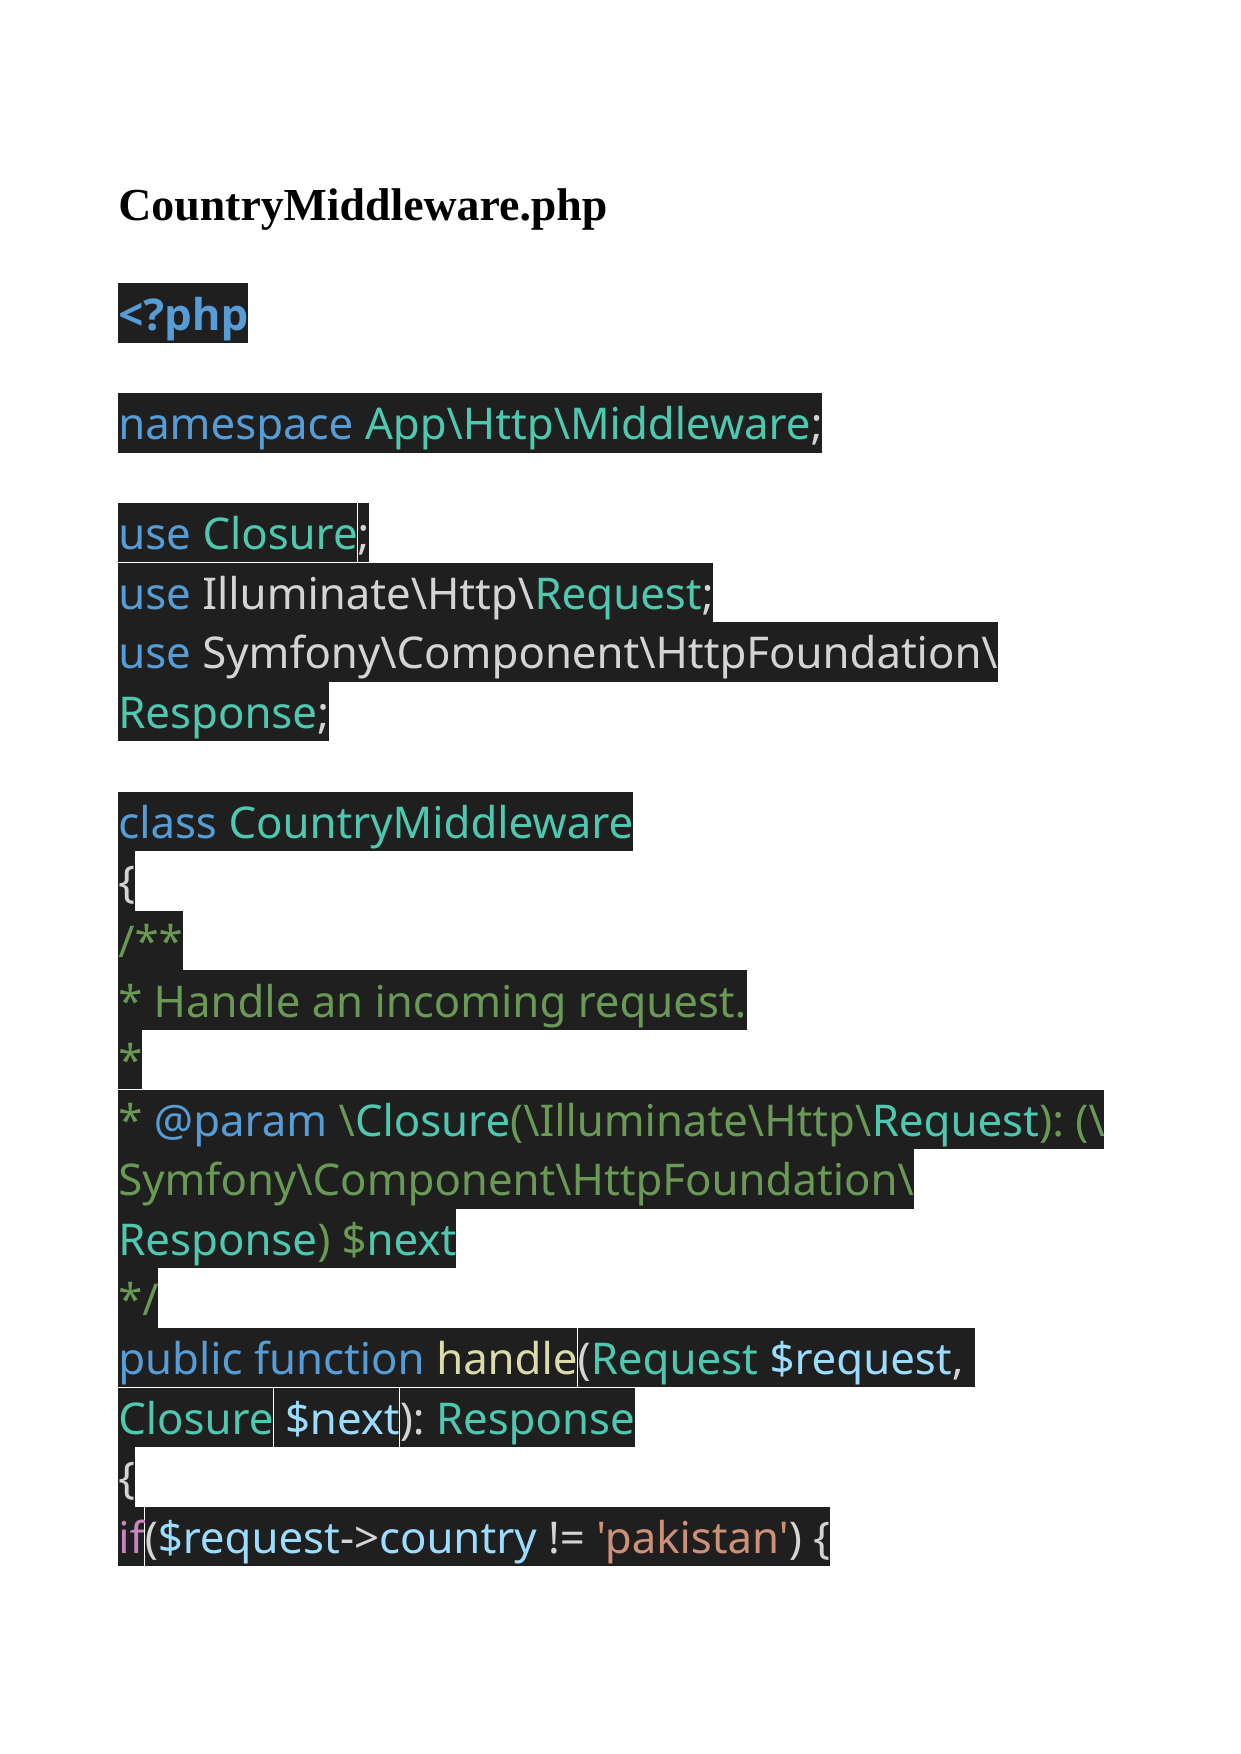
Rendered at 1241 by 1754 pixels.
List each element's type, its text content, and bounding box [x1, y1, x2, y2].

text namespace App\Http\Middleware; [118, 393, 1122, 453]
text use Closure; [118, 503, 1122, 562]
text /** [118, 911, 1122, 970]
text { [118, 851, 1122, 911]
text if($request->country != 'pakistan') { [118, 1507, 1122, 1566]
text use Illuminate\Http\Request; [118, 562, 1122, 622]
text * [118, 1030, 1122, 1089]
text { [118, 1447, 1122, 1507]
text */ [118, 1268, 1122, 1328]
text use Symfony\Component\HttpFoundation\Response; [118, 622, 1122, 741]
text * @param \Closure(\Illuminate\Http\Request): (\Symfony\Component\HttpFoundation\Response) $next [118, 1089, 1122, 1268]
text * Handle an incoming request. [118, 970, 1122, 1030]
text CountryMiddleware.php <?php [118, 178, 1122, 343]
text class CountryMiddleware [118, 792, 1122, 851]
text public function handle(Request $request, Closure $next): Response [118, 1328, 1122, 1447]
